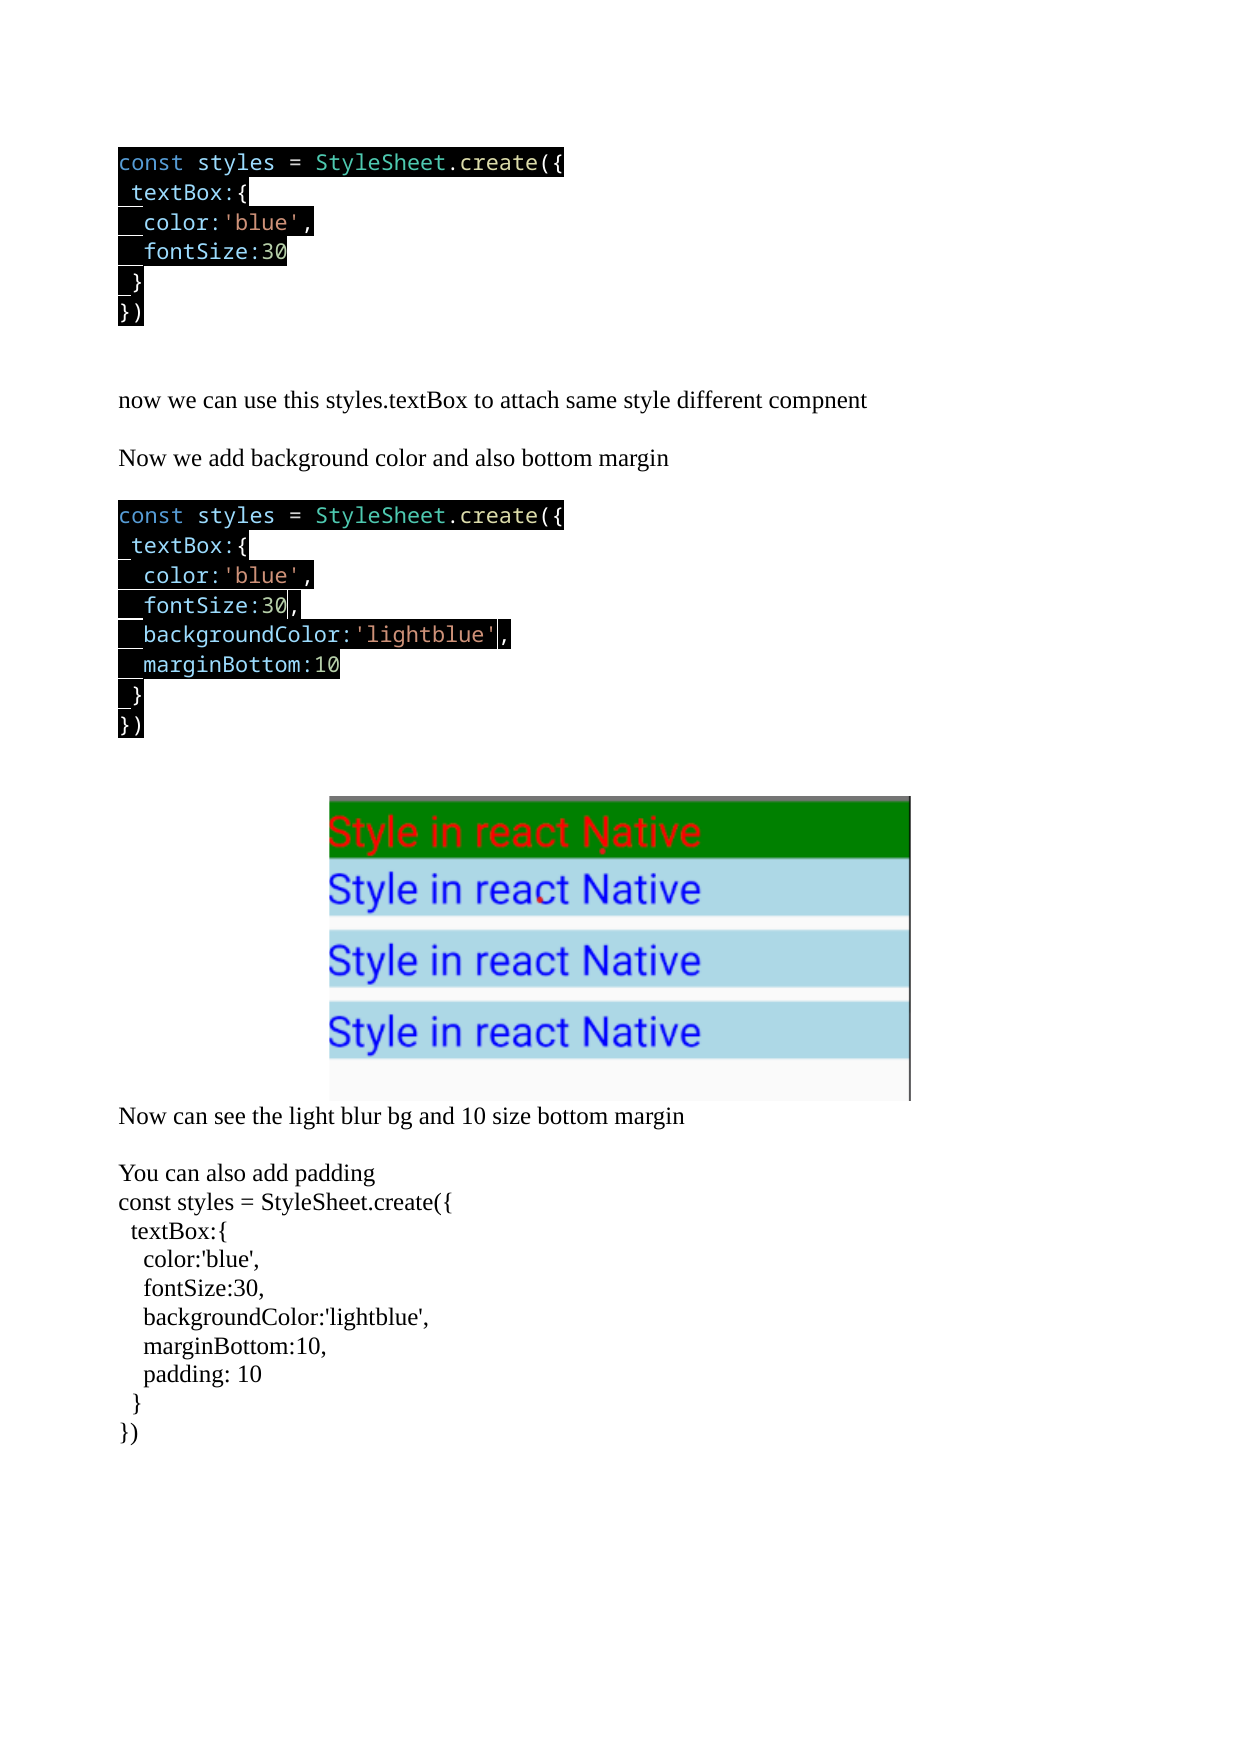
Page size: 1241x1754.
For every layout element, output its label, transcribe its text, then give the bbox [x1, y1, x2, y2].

text const styles = StyleSheet.create({ [118, 147, 1122, 177]
text Now we add background color and also bottom margin [118, 443, 1122, 471]
text }) [118, 296, 1122, 326]
text fontSize:30 [118, 236, 1122, 266]
text now we can use this styles.textBox to attach same style different compnent [118, 385, 1122, 414]
text color:'blue', [118, 206, 1122, 236]
text } [118, 266, 1122, 296]
picture [329, 796, 911, 1101]
text You can also add padding [118, 1158, 1122, 1187]
text } [118, 1388, 1122, 1417]
text marginBottom:10, [118, 1331, 1122, 1359]
text textBox:{ [118, 177, 1122, 206]
text const styles = StyleSheet.create({ [118, 500, 1122, 530]
text padding: 10 [118, 1359, 1122, 1388]
text backgroundColor:'lightblue', [118, 619, 1122, 649]
text fontSize:30, [118, 589, 1122, 619]
text fontSize:30, [118, 1273, 1122, 1302]
text backgroundColor:'lightblue', [118, 1302, 1122, 1331]
text } [118, 679, 1122, 709]
text marginBottom:10 [118, 649, 1122, 679]
text textBox:{ [118, 1216, 1122, 1244]
text }) [118, 1417, 1122, 1446]
text }) [118, 709, 1122, 738]
text textBox:{ [118, 530, 1122, 560]
text color:'blue', [118, 560, 1122, 589]
text color:'blue', [118, 1244, 1122, 1273]
text const styles = StyleSheet.create({ [118, 1187, 1122, 1216]
text Now can see the light blur bg and 10 size bottom margin [118, 1101, 1122, 1129]
